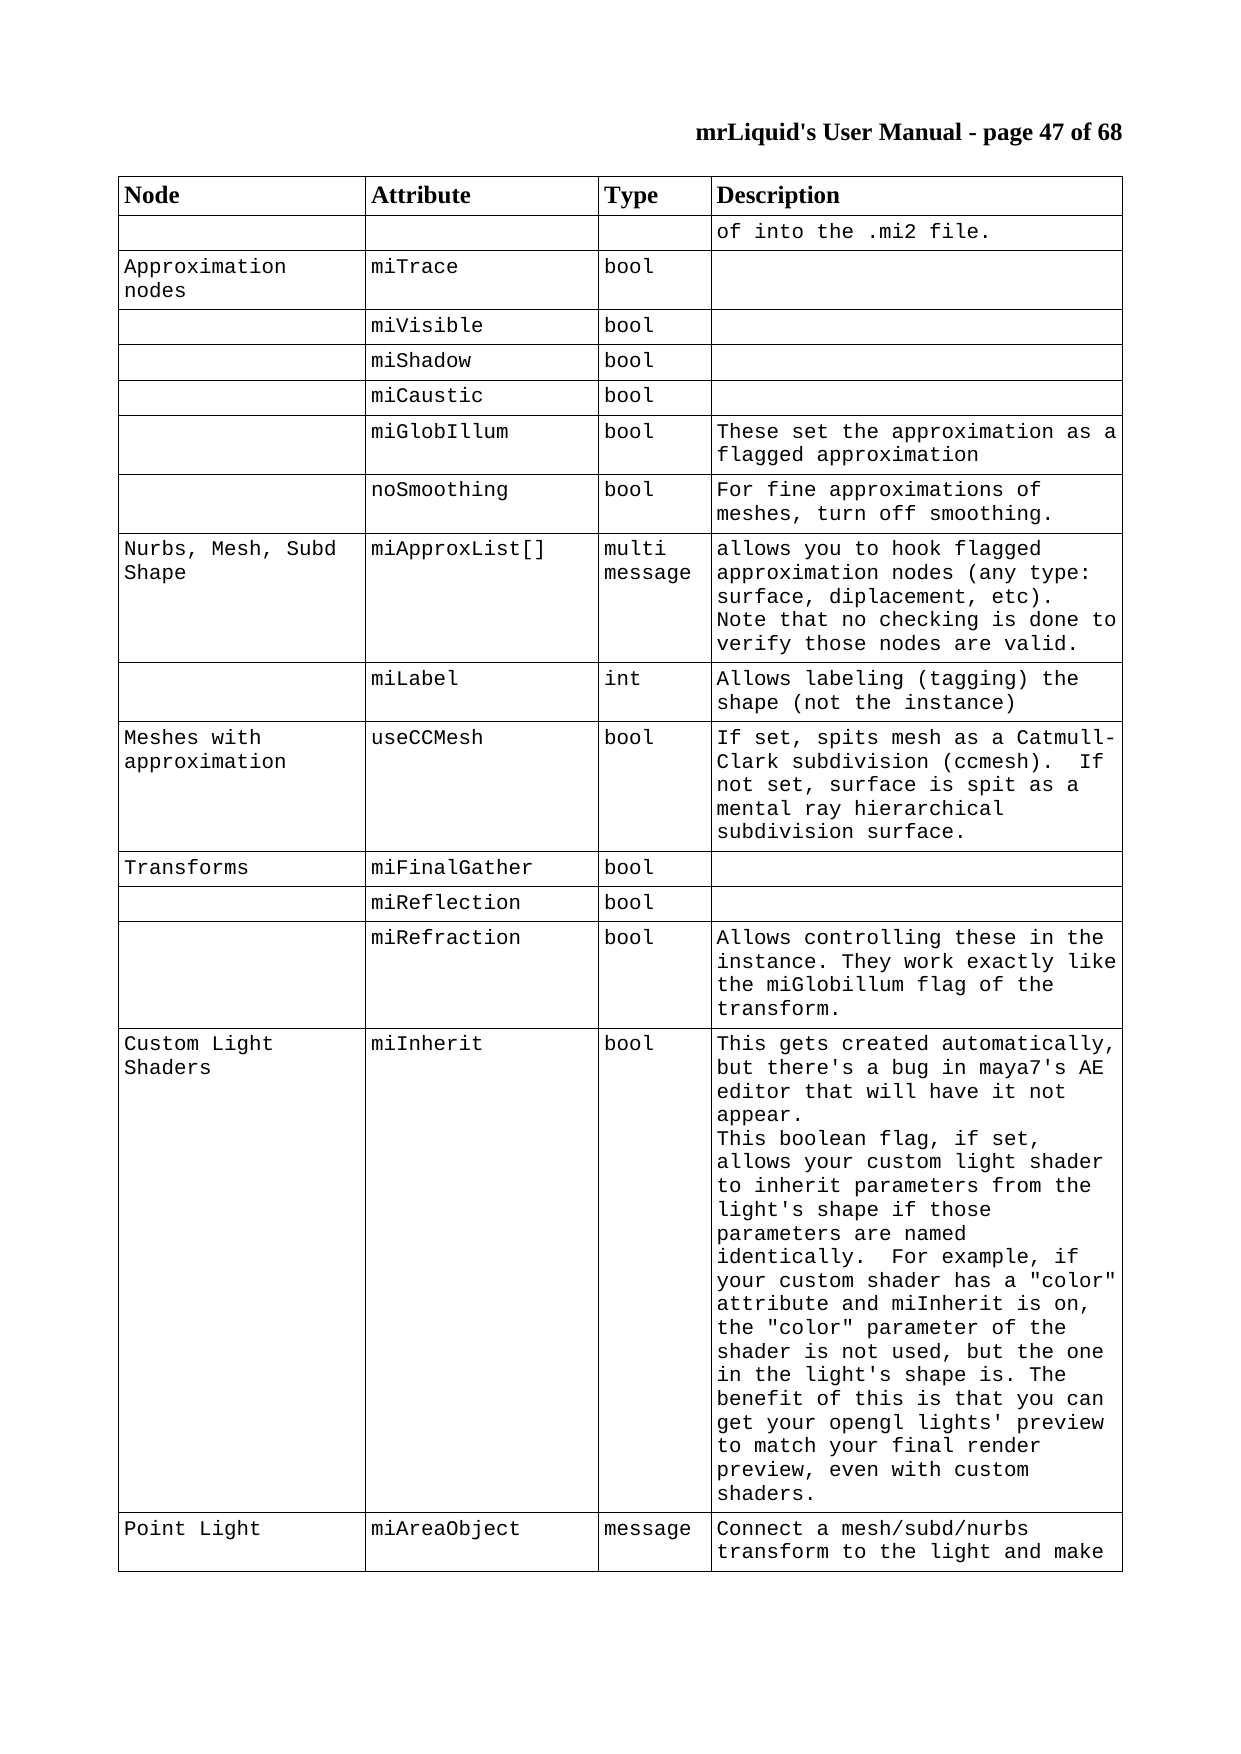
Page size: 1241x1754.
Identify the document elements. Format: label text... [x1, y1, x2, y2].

table_cell [712, 345, 1122, 379]
table_cell Transforms [119, 852, 365, 886]
table_cell Connect a mesh/subd/nurbs transform to the light and make [712, 1513, 1122, 1571]
table_cell bool [599, 381, 711, 415]
table_cell [119, 216, 365, 250]
table_cell [119, 310, 365, 344]
table_cell [119, 475, 365, 532]
table_cell [119, 381, 365, 415]
table_cell message [599, 1513, 711, 1571]
table_header Node [119, 177, 365, 215]
table_cell miTrace [366, 251, 598, 309]
table_cell These set the approximation as a flagged approximation [712, 416, 1122, 474]
table_cell miFinalGather [366, 852, 598, 886]
table_cell noSmoothing [366, 475, 598, 532]
table_cell bool [599, 416, 711, 474]
table_cell [366, 216, 598, 250]
table_cell [712, 852, 1122, 886]
table_cell miGlobIllum [366, 416, 598, 474]
table_cell bool [599, 475, 711, 532]
table_cell bool [599, 852, 711, 886]
table_cell Approximation nodes [119, 251, 365, 309]
table_cell Custom Light Shaders [119, 1029, 365, 1512]
table_cell allows you to hook flagged approximation nodes (any type: surface, diplacement, etc). Note that no checking is done to verify those nodes are valid. [712, 534, 1122, 662]
table_cell [599, 216, 711, 250]
table_cell [119, 663, 365, 721]
table_cell [712, 887, 1122, 921]
table_cell miLabel [366, 663, 598, 721]
table_cell [119, 345, 365, 379]
table_cell miRefraction [366, 922, 598, 1027]
table_cell bool [599, 722, 711, 851]
table_cell miAreaObject [366, 1513, 598, 1571]
table_cell of into the .mi2 file. [712, 216, 1122, 250]
table_cell bool [599, 1029, 711, 1512]
table_cell bool [599, 922, 711, 1027]
table_cell bool [599, 251, 711, 309]
table_cell [119, 416, 365, 474]
table_cell miInherit [366, 1029, 598, 1512]
table_cell bool [599, 310, 711, 344]
table_header Attribute [366, 177, 598, 215]
table_cell bool [599, 345, 711, 379]
table_cell Allows labeling (tagging) the shape (not the instance) [712, 663, 1122, 721]
table_cell Nurbs, Mesh, Subd Shape [119, 534, 365, 662]
table_cell [712, 310, 1122, 344]
table_cell miShadow [366, 345, 598, 379]
table_cell [712, 251, 1122, 309]
table_cell If set, spits mesh as a Catmull-Clark subdivision (ccmesh). If not set, surface is spit as a mental ray hierarchical subdivision surface. [712, 722, 1122, 851]
table_cell multi message [599, 534, 711, 662]
table_cell For fine approximations of meshes, turn off smoothing. [712, 475, 1122, 532]
table_cell bool [599, 887, 711, 921]
table_header Description [712, 177, 1122, 215]
table_cell Allows controlling these in the instance. They work exactly like the miGlobillum flag of the transform. [712, 922, 1122, 1027]
table_header Type [599, 177, 711, 215]
table_cell useCCMesh [366, 722, 598, 851]
table_cell [712, 381, 1122, 415]
table_cell [119, 922, 365, 1027]
table_cell int [599, 663, 711, 721]
table_cell miReflection [366, 887, 598, 921]
table_cell miVisible [366, 310, 598, 344]
table_cell Meshes with approximation [119, 722, 365, 851]
table_cell miApproxList[] [366, 534, 598, 662]
table_cell Point Light [119, 1513, 365, 1571]
table_cell This gets created automatically, but there's a bug in maya7's AE editor that will have it not appear. This boolean flag, if set, allows your custom light shader to inherit parameters from the light's shape if those parameters are named identically. For example, if your custom shader has a "color" attribute and miInherit is on, the "color" parameter of the shader is not used, but the one in the light's shape is. The benefit of this is that you can get your opengl lights' preview to match your final render preview, even with custom shaders. [712, 1029, 1122, 1512]
table_cell [119, 887, 365, 921]
table_cell miCaustic [366, 381, 598, 415]
